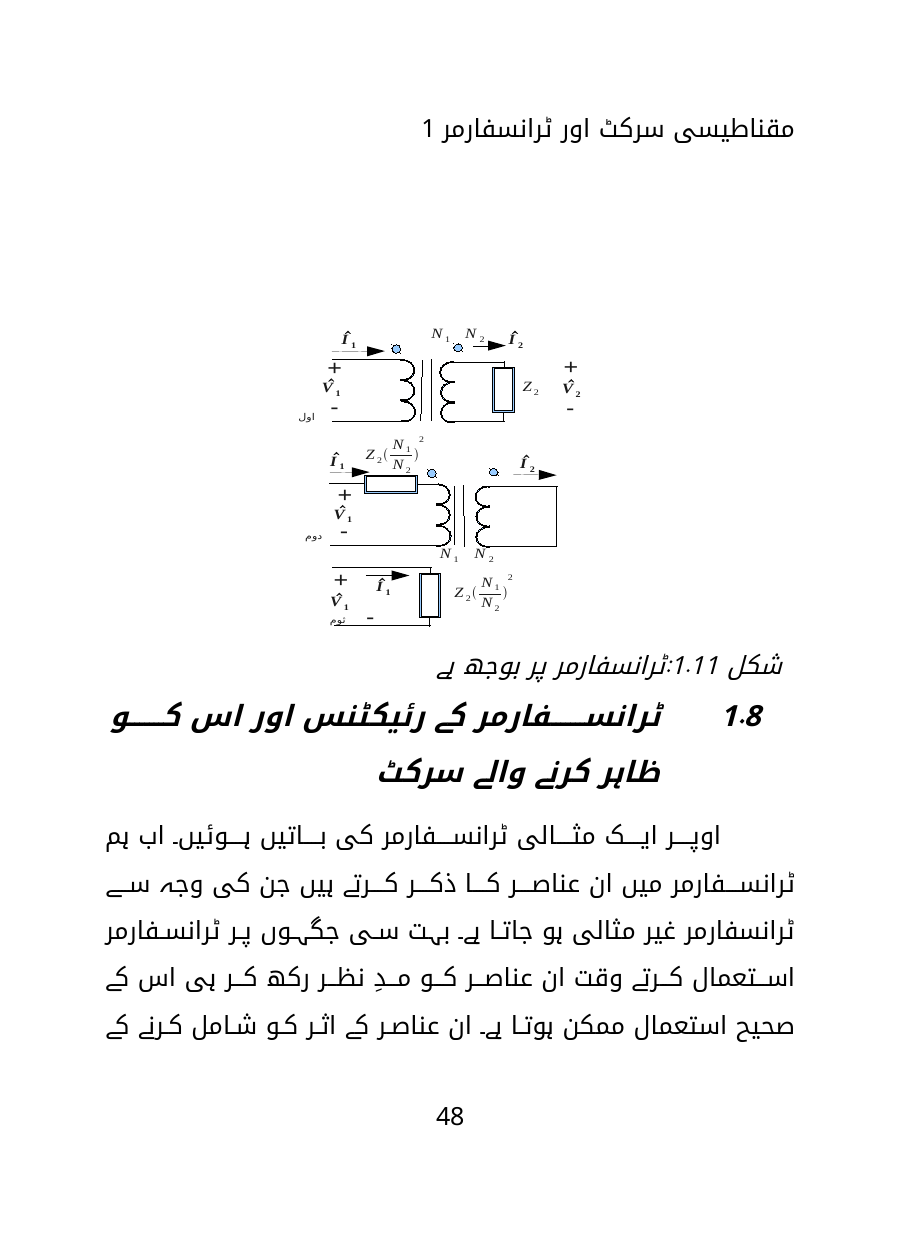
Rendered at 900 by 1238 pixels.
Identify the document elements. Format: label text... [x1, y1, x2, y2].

subtitle ٹرانسفارمر کے رئیکٹنس اور اس کو ظاہر کرنے والے سرکٹ [105, 301, 720, 800]
text اوپر ایک مثالی ٹرانسفارمر کی باتیں ہوئیں۔ اب ہم ٹرانسفارمر میں ان عناصر کا ذکر کرتے ہیں جن کی وجہ سے ٹرانسفارمر غیر مثالی ہو جاتا ہے۔ بہت سی جگہوں پر ٹرانسفارمر استعمال کرتے وقت ان عناصر کو مدِ نظر رکھ کر ہی اس کے صحیح استعمال ممکن ہوتا ہے۔ ان عناصر کے اثر کو شامل کرنے کے لئے ہم ٹرانسفارمر کا سرکٹ بناتے ہیں جو ان عناصر کے اثروں کو دکھلاتے ہیں۔ [105, 812, 795, 1049]
text شکل 1.11:ٹرانسفارمر پر بوجھ ہے [118, 279, 782, 689]
